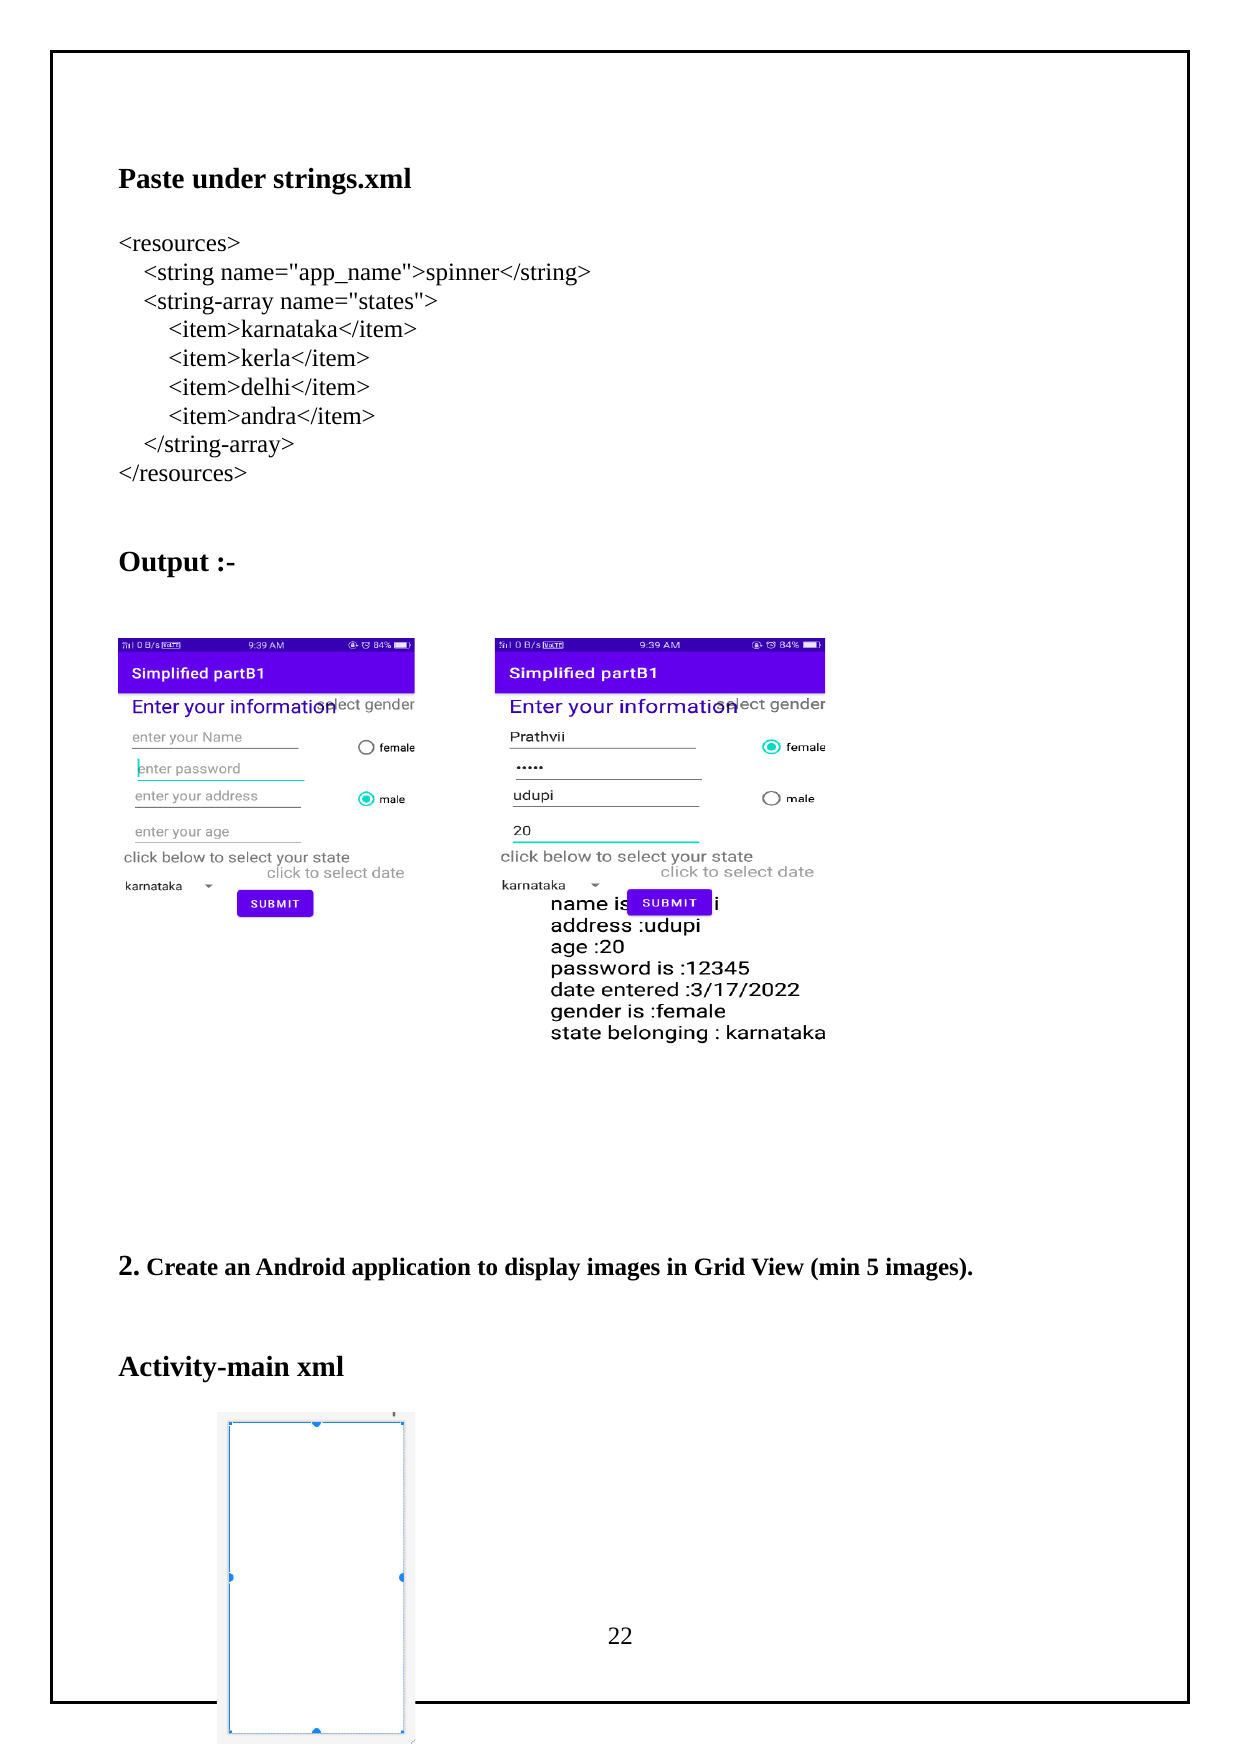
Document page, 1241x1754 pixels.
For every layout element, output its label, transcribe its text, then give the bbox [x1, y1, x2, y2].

text <item>kerla</item> [118, 343, 1122, 372]
text 2. Create an Android application to display images in Grid View (min 5 images). [118, 1248, 1122, 1282]
text </string-array> [118, 429, 1122, 458]
text </resources> [118, 458, 1122, 487]
text <resources> [118, 228, 1122, 257]
text <item>andra</item> [118, 401, 1122, 429]
text Output :- [118, 544, 1122, 578]
text <item>delhi</item> [118, 372, 1122, 401]
text <string-array name="states"> [118, 286, 1122, 314]
text <string name="app_name">spinner</string> [118, 257, 1122, 286]
text Activity-main xml [118, 1349, 1122, 1382]
text Paste under strings.xml [118, 161, 1122, 195]
text <item>karnataka</item> [118, 314, 1122, 343]
